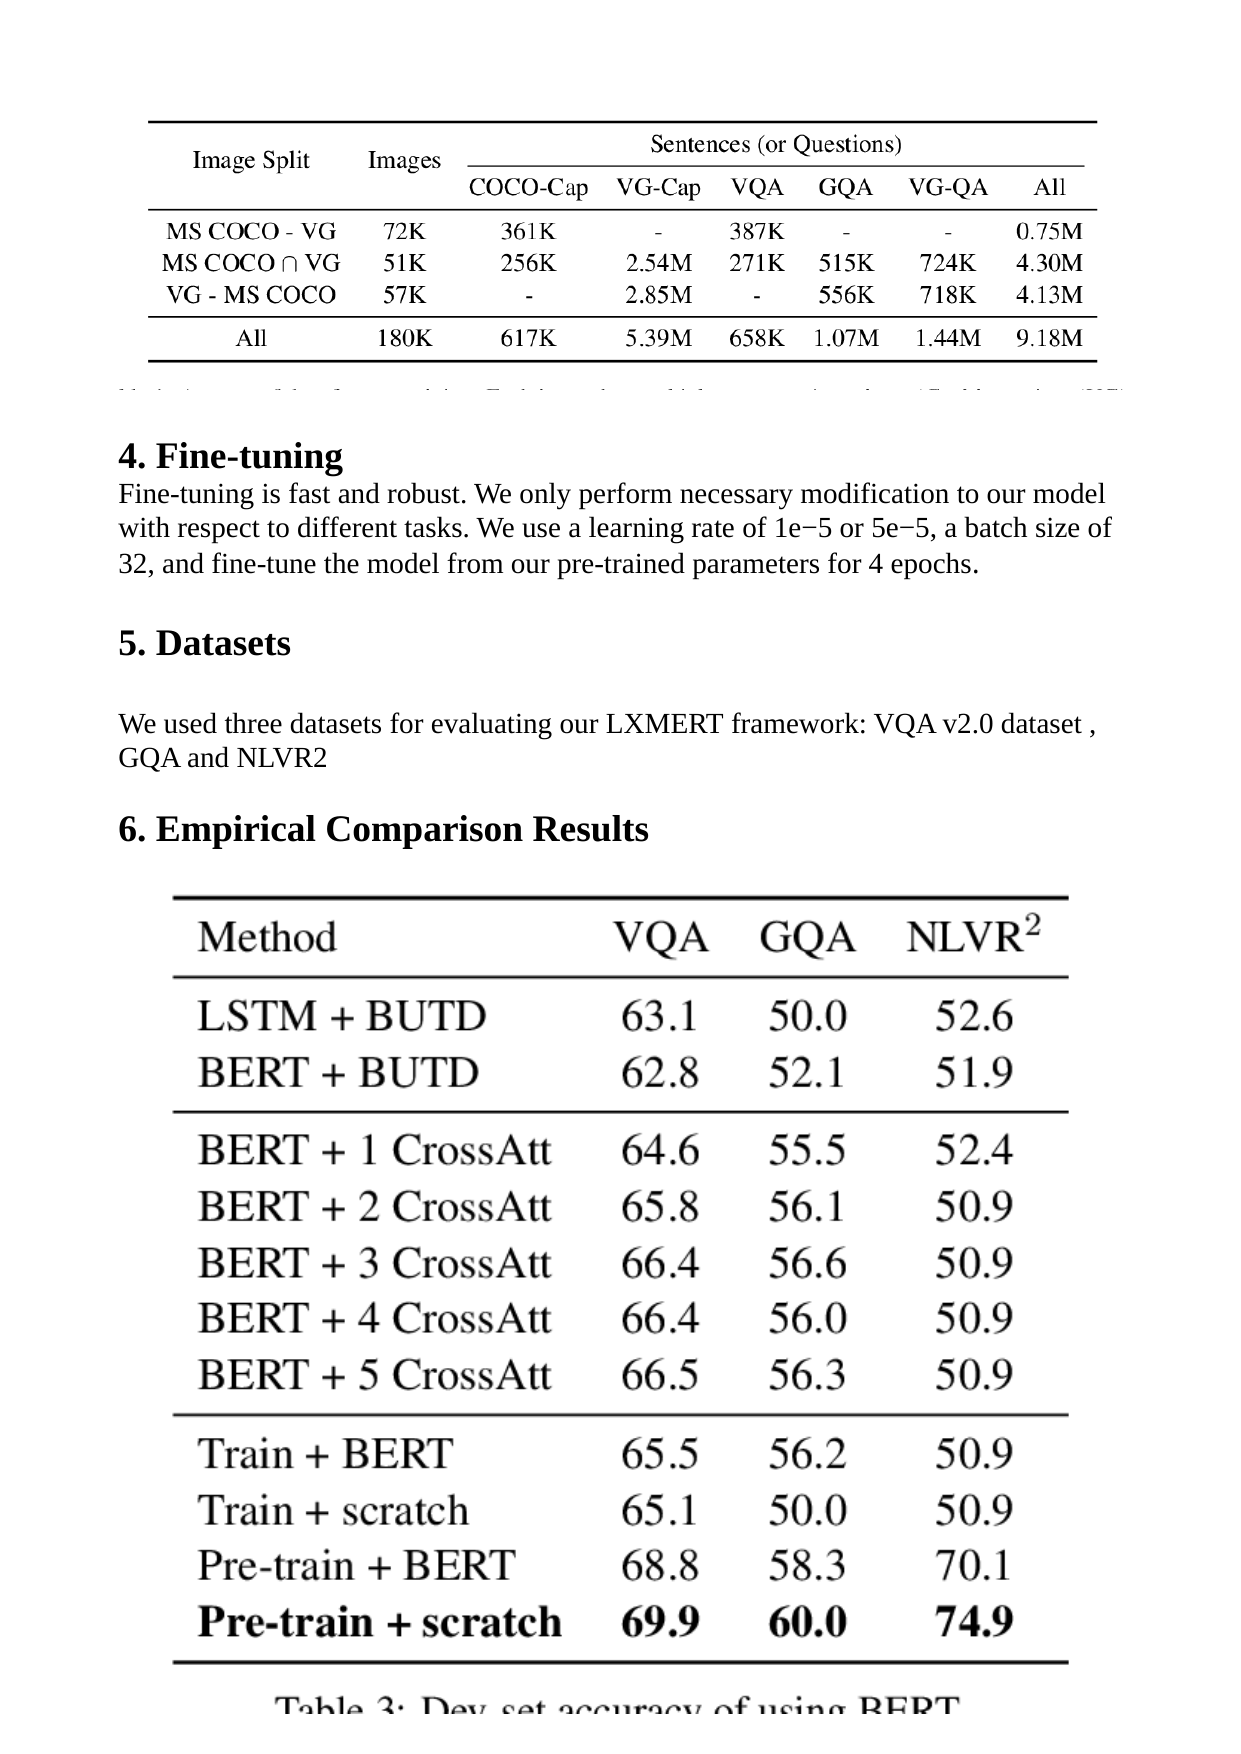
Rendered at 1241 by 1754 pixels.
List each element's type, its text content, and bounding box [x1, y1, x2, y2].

picture [171, 893, 1069, 1714]
picture [118, 118, 1123, 390]
text We used three datasets for evaluating our LXMERT framework: VQA v2.0 dataset , GQA and NLVR2 [118, 706, 1122, 773]
text 6. Empirical Comparison Results [118, 807, 1122, 850]
text Fine-tuning is fast and robust. We only perform necessary modification to our model with respect to different tasks. We use a learning rate of 1e−5 or 5e−5, a batch size of 32, and fine-tune the model from our pre-trained parameters for 4 epochs. [118, 476, 1122, 582]
text 4. Fine-tuning [118, 433, 1122, 476]
text 5. Datasets [118, 620, 1122, 663]
